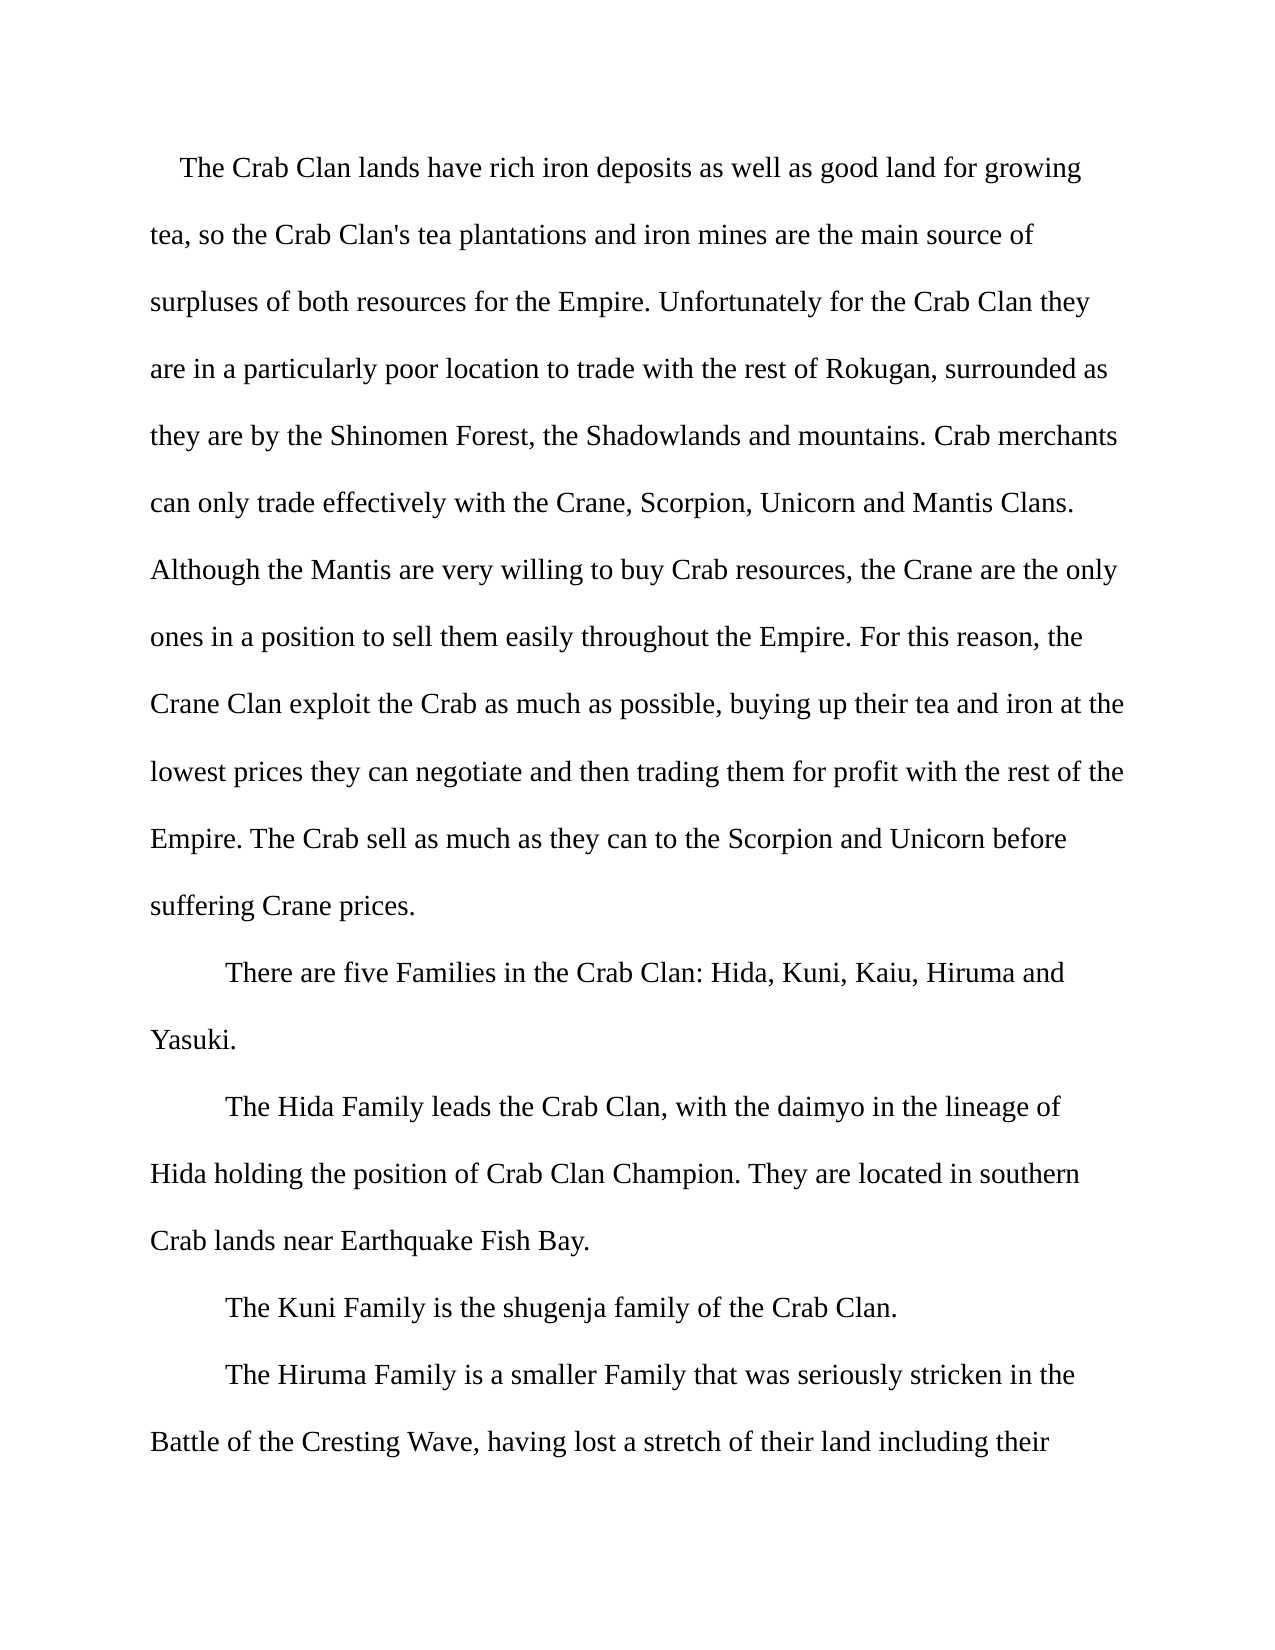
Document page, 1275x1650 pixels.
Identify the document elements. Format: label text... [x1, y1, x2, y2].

text The Hida Family leads the Crab Clan, with the daimyo in the lineage of Hida holding the position of Crab Clan Champion. They are located in southern Crab lands near Earthquake Fish Bay. [150, 1089, 1125, 1257]
text The Kuni Family is the shugenja family of the Crab Clan. [150, 1290, 1125, 1324]
text The Crab Clan lands have rich iron deposits as well as good land for growing tea, so the Crab Clan's tea plantations and iron mines are the main source of surpluses of both resources for the Empire. Unfortunately for the Crab Clan they are in a particularly poor location to trade with the rest of Rokugan, surrounded as they are by the Shinomen Forest, the Shadowlands and mountains. Crab merchants can only trade effectively with the Crane, Scorpion, Unicorn and Mantis Clans. Although the Mantis are very willing to buy Crab resources, the Crane are the only ones in a position to sell them easily throughout the Empire. For this reason, the Crane Clan exploit the Crab as much as possible, buying up their tea and iron at the lowest prices they can negotiate and then trading them for profit with the rest of the Empire. The Crab sell as much as they can to the Scorpion and Unicorn before suffering Crane prices. [150, 150, 1125, 921]
text There are five Families in the Crab Clan: Hida, Kuni, Kaiu, Hiruma and Yasuki. [150, 955, 1125, 1056]
text The Hiruma Family is a smaller Family that was seriously stricken in the Battle of the Cresting Wave, having lost a stretch of their land including their [150, 1357, 1125, 1458]
